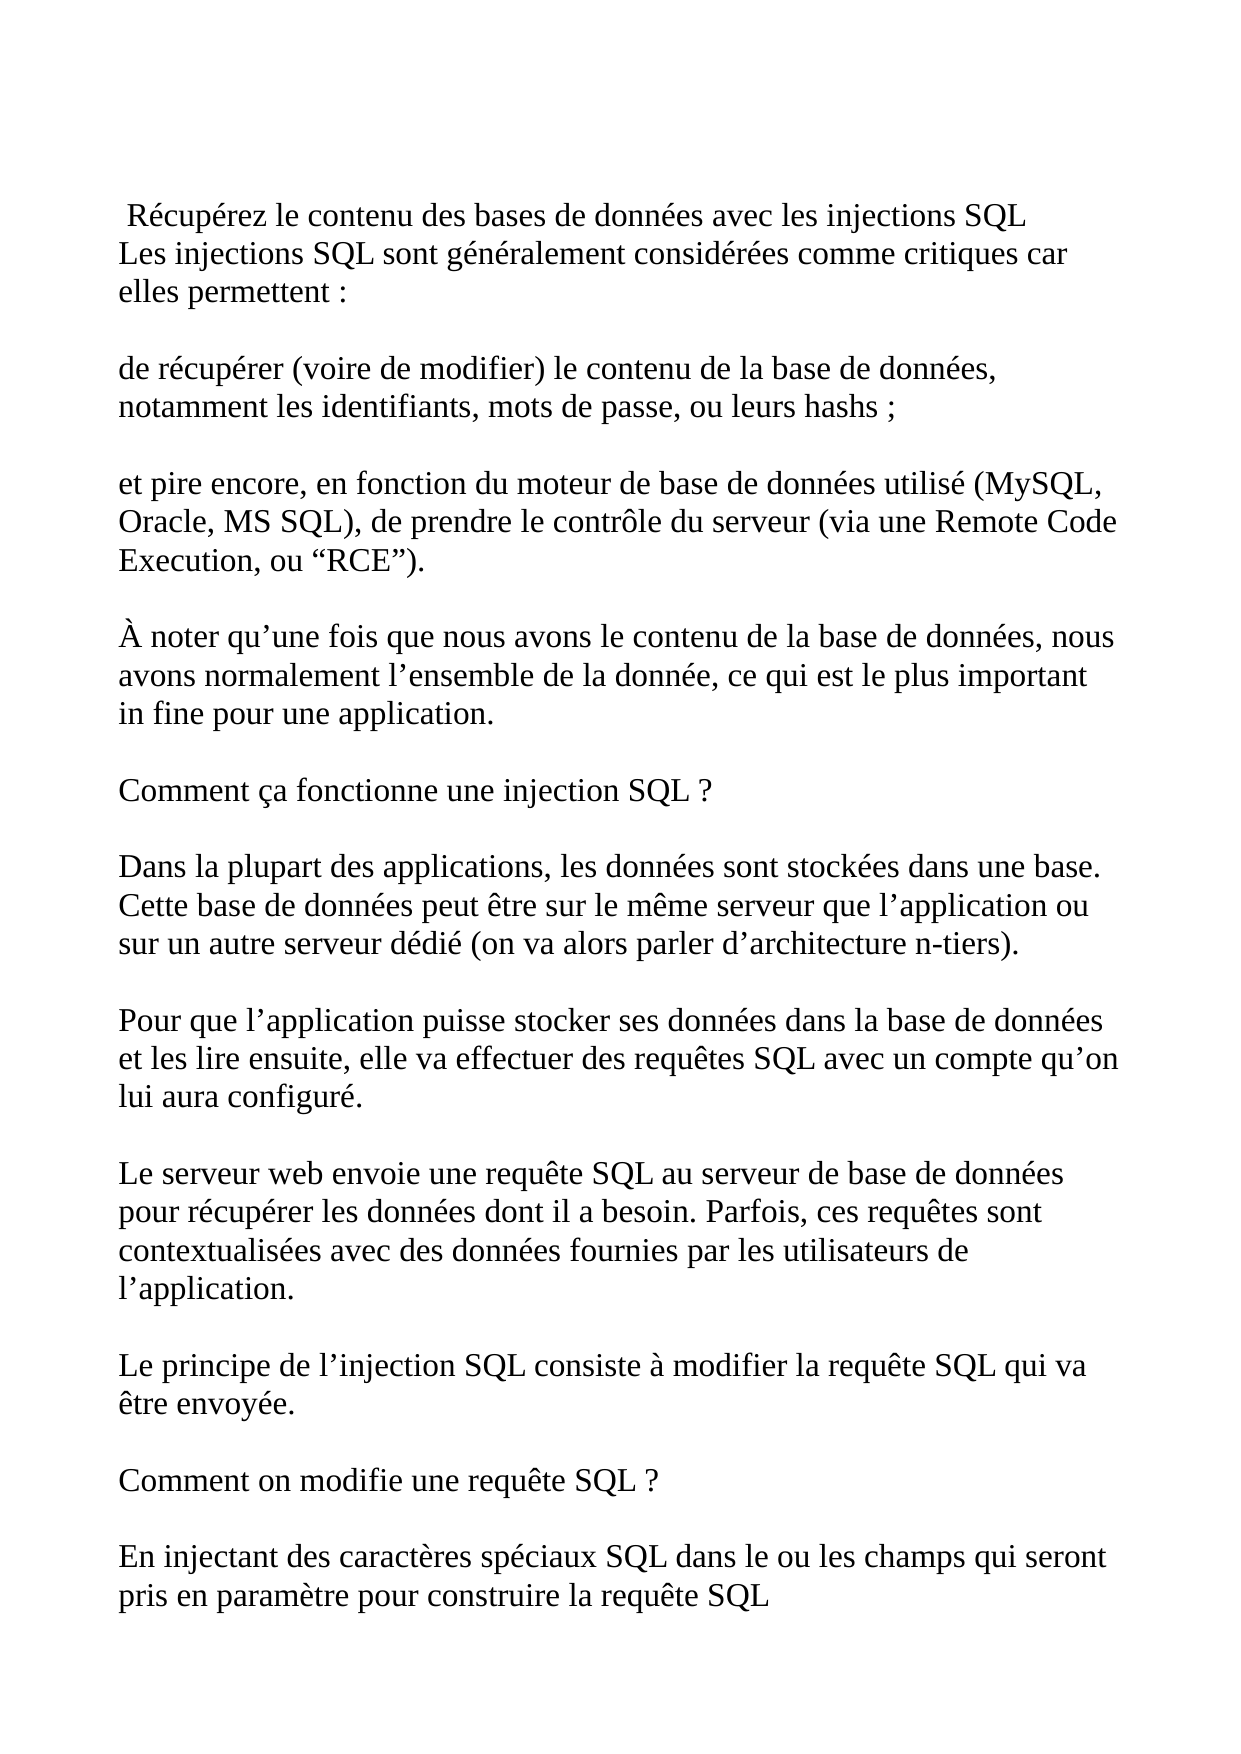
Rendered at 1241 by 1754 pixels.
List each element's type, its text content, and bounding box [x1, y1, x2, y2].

text Le principe de l’injection SQL consiste à modifier la requête SQL qui va être envoyée. [118, 1345, 1122, 1421]
text Les injections SQL sont généralement considérées comme critiques car elles permettent : [118, 233, 1122, 310]
text Le serveur web envoie une requête SQL au serveur de base de données pour récupérer les données dont il a besoin. Parfois, ces requêtes sont contextualisées avec des données fournies par les utilisateurs de l’application. [118, 1153, 1122, 1306]
text et pire encore, en fonction du moteur de base de données utilisé (MySQL, Oracle, MS SQL), de prendre le contrôle du serveur (via une Remote Code Execution, ou “RCE”). [118, 463, 1122, 578]
text Dans la plupart des applications, les données sont stockées dans une base. Cette base de données peut être sur le même serveur que l’application ou sur un autre serveur dédié (on va alors parler d’architecture n-tiers). [118, 846, 1122, 961]
text Comment ça fonctionne une injection SQL ? [118, 770, 1122, 808]
text Pour que l’application puisse stocker ses données dans la base de données et les lire ensuite, elle va effectuer des requêtes SQL avec un compte qu’on lui aura configuré. [118, 1000, 1122, 1115]
text Comment on modifie une requête SQL ? [118, 1460, 1122, 1498]
text À noter qu’une fois que nous avons le contenu de la base de données, nous avons normalement l’ensemble de la donnée, ce qui est le plus important in fine pour une application. [118, 616, 1122, 731]
text En injectant des caractères spéciaux SQL dans le ou les champs qui seront pris en paramètre pour construire la requête SQL [118, 1536, 1122, 1613]
text de récupérer (voire de modifier) le contenu de la base de données, notamment les identifiants, mots de passe, ou leurs hashs ; [118, 348, 1122, 425]
text Récupérez le contenu des bases de données avec les injections SQL [118, 195, 1122, 233]
